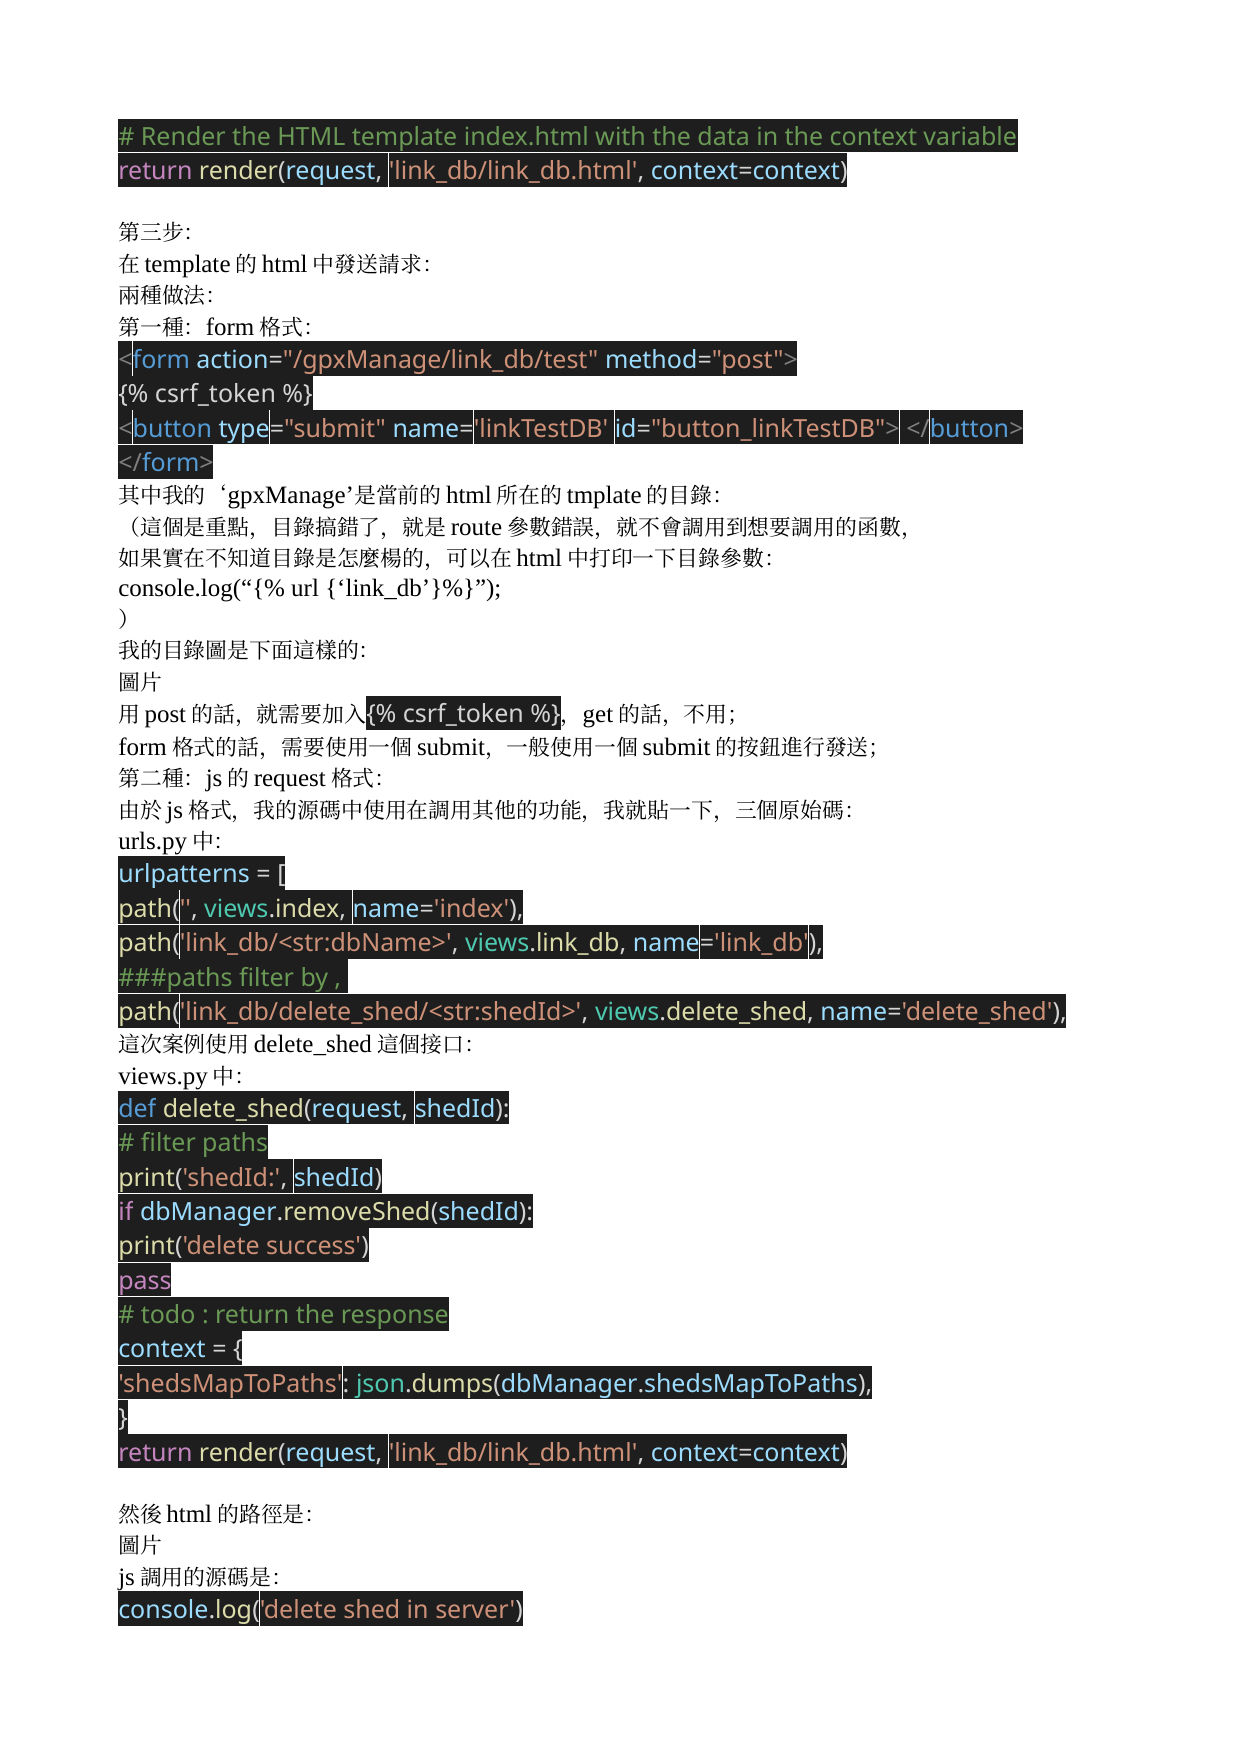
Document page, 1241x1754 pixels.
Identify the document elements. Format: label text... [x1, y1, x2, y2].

text ） [118, 602, 1122, 633]
text return render(request, 'link_db/link_db.html', context=context) [118, 1434, 1122, 1468]
text path('', views.index, name='index'), [118, 890, 1122, 924]
text 圖片 [118, 1528, 1122, 1560]
text js調用的源碼是： [118, 1560, 1122, 1591]
text print('delete success') [118, 1228, 1122, 1262]
text {% csrf_token %} [118, 376, 1122, 410]
text （這個是重點，目錄搞錯了，就是route參數錯誤，就不會調用到想要調用的函數， [118, 510, 1122, 542]
text 如果實在不知道目錄是怎麼楊的，可以在html中打印一下目錄參數： [118, 542, 1122, 573]
text form格式的話，需要使用一個submit，一般使用一個submit的按鈕進行發送； [118, 730, 1122, 762]
text pass [118, 1262, 1122, 1296]
text views.py中： [118, 1059, 1122, 1091]
text # filter paths [118, 1124, 1122, 1159]
text <button type="submit" name='linkTestDB' id="button_linkTestDB"> </button> [118, 410, 1122, 444]
text def delete_shed(request, shedId): [118, 1091, 1122, 1124]
text 'shedsMapToPaths': json.dumps(dbManager.shedsMapToPaths), [118, 1365, 1122, 1399]
text urls.py中： [118, 824, 1122, 856]
text 第三步： [118, 216, 1122, 247]
text 其中我的‘gpxManage’是當前的html所在的tmplate的目錄： [118, 479, 1122, 510]
text path('link_db/delete_shed/<str:shedId>', views.delete_shed, name='delete_shed'), [118, 993, 1122, 1028]
text 然後html的路徑是： [118, 1497, 1122, 1528]
text 圖片 [118, 665, 1122, 696]
text path('link_db/<str:dbName>', views.link_db, name='link_db'), [118, 924, 1122, 959]
text 我的目錄圖是下面這樣的： [118, 633, 1122, 665]
text urlpatterns = [ [118, 856, 1122, 890]
text } [118, 1399, 1122, 1434]
text 用post的話，就需要加入{% csrf_token %}，get的話，不用； [118, 696, 1122, 730]
text <form action="/gpxManage/link_db/test" method="post"> [118, 341, 1122, 376]
text ###paths filter by , [118, 959, 1122, 993]
text 由於js格式，我的源碼中使用在調用其他的功能，我就貼一下，三個原始碼： [118, 793, 1122, 824]
text 第二種：js的request格式： [118, 762, 1122, 793]
text 在template的html中發送請求： [118, 247, 1122, 278]
text context = { [118, 1331, 1122, 1365]
text console.log(“{% url {‘link_db’}%}”); [118, 573, 1122, 602]
text print('shedId:', shedId) [118, 1159, 1122, 1193]
text # todo : return the response [118, 1296, 1122, 1331]
text 第一種：form格式： [118, 310, 1122, 341]
text </form> [118, 444, 1122, 479]
text 兩種做法： [118, 278, 1122, 310]
text if dbManager.removeShed(shedId): [118, 1193, 1122, 1228]
text console.log('delete shed in server') [118, 1591, 1122, 1626]
text return render(request, 'link_db/link_db.html', context=context) [118, 152, 1122, 187]
text # Render the HTML template index.html with the data in the context variable [118, 118, 1122, 152]
text 這次案例使用delete_shed這個接口： [118, 1028, 1122, 1059]
